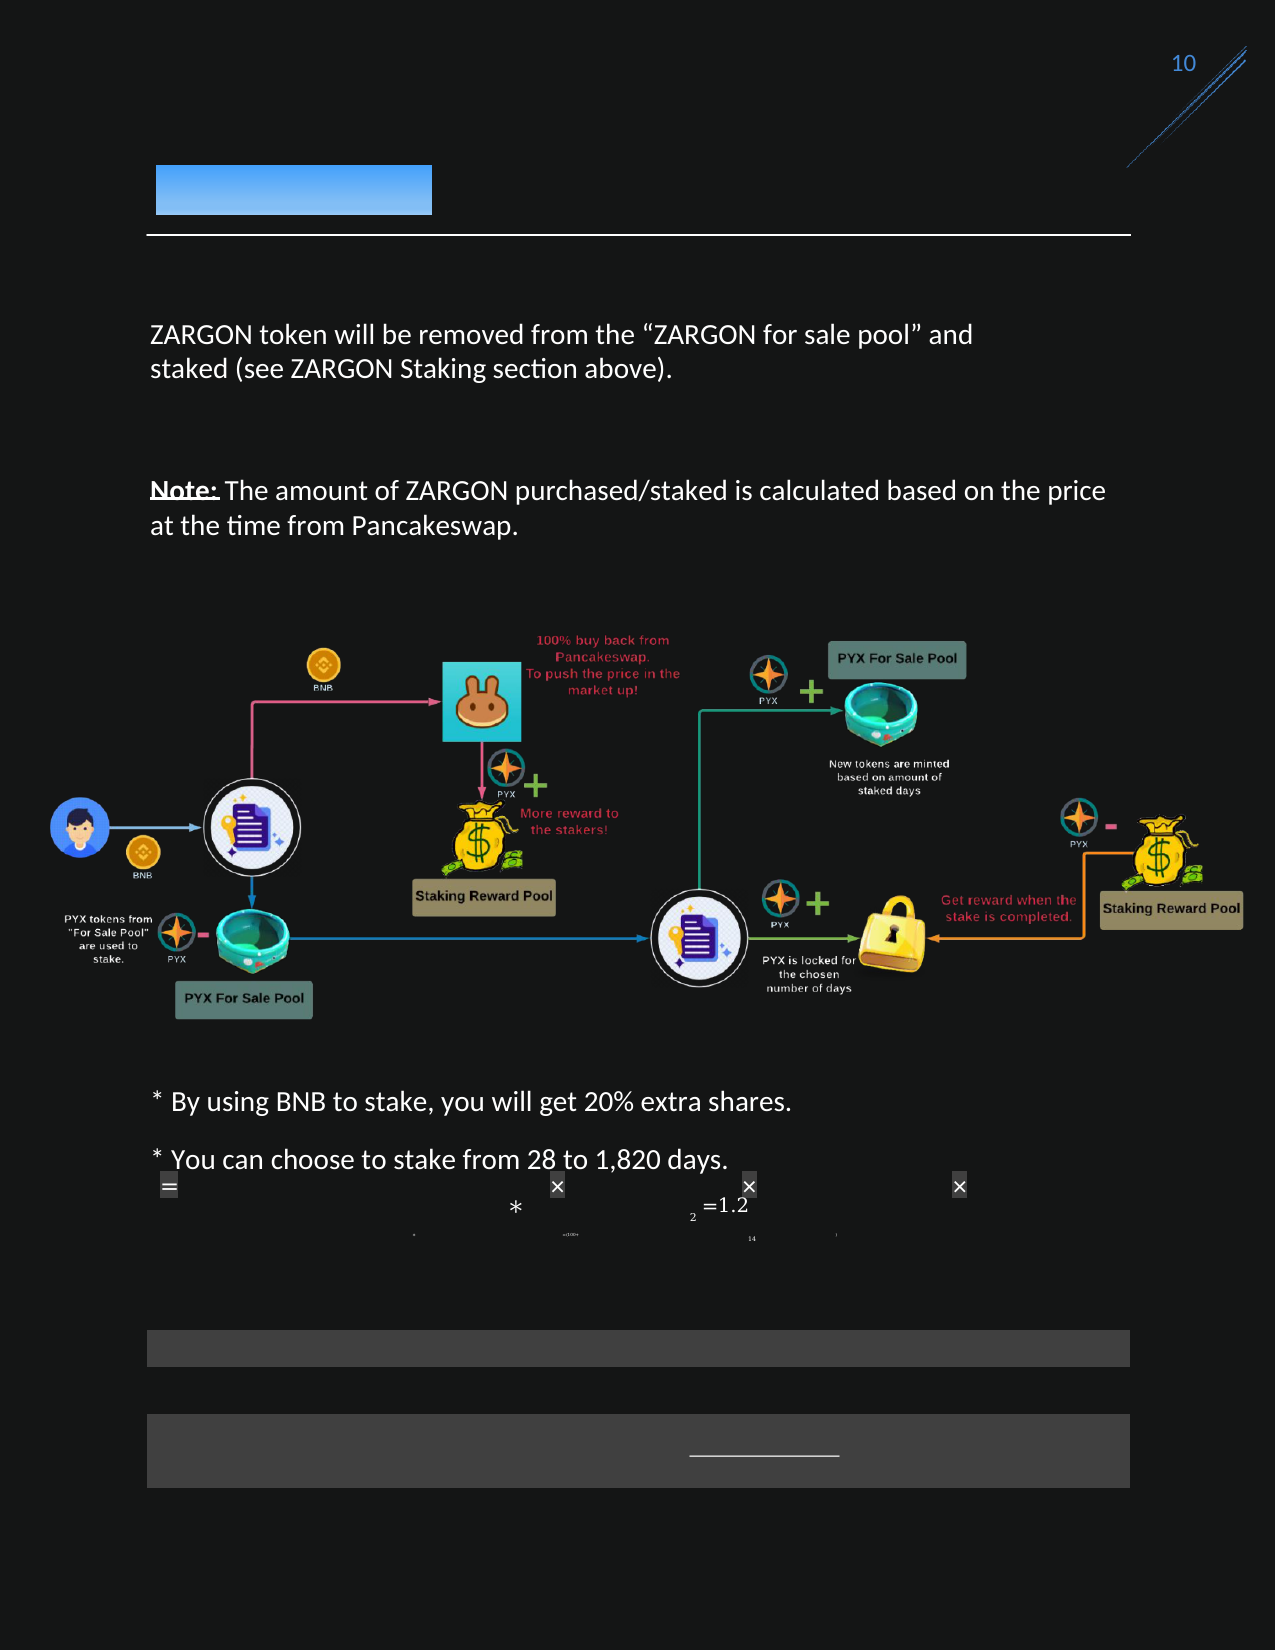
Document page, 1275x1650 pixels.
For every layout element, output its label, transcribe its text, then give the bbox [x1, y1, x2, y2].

text Note: The amount of ZARGON purchased/staked is calculated based on the price at the time from Pancakeswap. [150, 473, 1125, 543]
list By using BNB to stake, you will get 20% extra shares. [150, 1083, 1196, 1119]
text 2 [689, 1216, 1196, 1233]
text ZARGON token will be removed from the “ZARGON for sale pool” and staked (see ZARGON Staking section above). [150, 316, 1048, 386]
picture [0, 0, 1275, 1650]
text = × × × [160, 1176, 1196, 1198]
text ∗ =(100+ ) [412, 1233, 1196, 1237]
text 10 [150, 47, 1196, 77]
text 14 [748, 1237, 1196, 1243]
text ∗ =1.2 [508, 1198, 1196, 1216]
list You can choose to stake from 28 to 1,820 days. [150, 1141, 1196, 1176]
